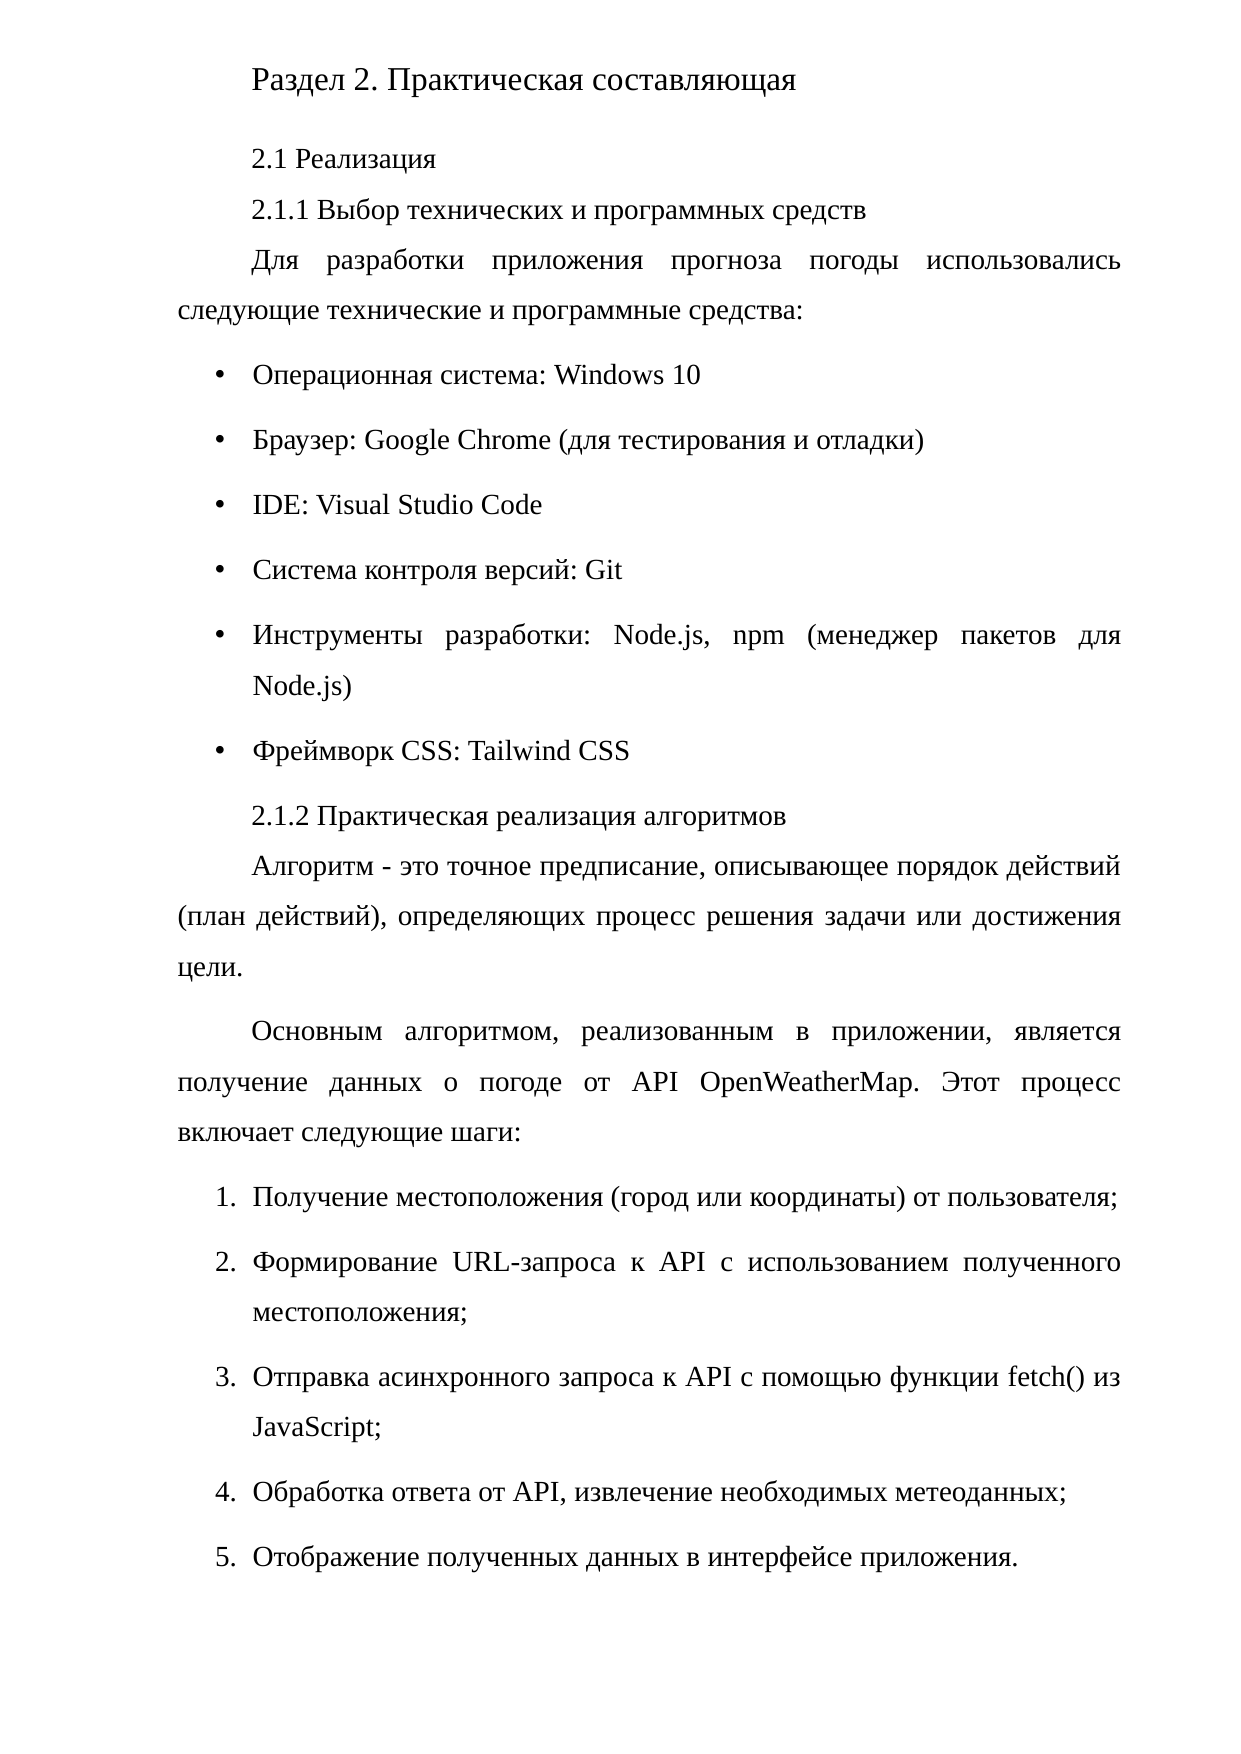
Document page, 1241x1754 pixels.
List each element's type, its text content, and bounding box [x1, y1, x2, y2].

list Инструменты разработки: Node.js, npm (менеджер пакетов для Node.js) [215, 617, 1122, 701]
subtitle 2.1 Реализация [177, 142, 1122, 175]
subtitle 2.1.1 Выбор технических и программных средств [177, 192, 1122, 225]
text Основным алгоритмом, реализованным в приложении, является получение данных о погоде от API OpenWeatherMap. Этот процесс включает следующие шаги: [177, 1013, 1122, 1148]
list Формирование URL-запроса к API с использованием полученного местоположения; [215, 1244, 1122, 1328]
list Система контроля версий: Git [215, 552, 1122, 586]
list Браузер: Google Chrome (для тестирования и отладки) [215, 422, 1122, 456]
list Обработка ответа от API, извлечение необходимых метеоданных; [215, 1474, 1122, 1508]
subtitle 2.1.2 Практическая реализация алгоритмов [177, 798, 1122, 831]
text Алгоритм - это точное предписание, описывающее порядок действий (план действий), определяющих процесс решения задачи или достижения цели. [177, 848, 1122, 982]
list Фреймворк CSS: Tailwind CSS [215, 733, 1122, 766]
list Операционная система: Windows 10 [215, 357, 1122, 391]
list Получение местоположения (город или координаты) от пользователя; [215, 1179, 1122, 1213]
list IDE: Visual Studio Code [215, 487, 1122, 521]
list Отправка асинхронного запроса к API с помощью функции fetch() из JavaScript; [215, 1359, 1122, 1443]
subtitle Раздел 2. Практическая составляющая [177, 59, 1122, 97]
list Отображение полученных данных в интерфейсе приложения. [215, 1539, 1122, 1573]
text Для разработки приложения прогноза погоды использовались следующие технические и программные средства: [177, 242, 1122, 326]
